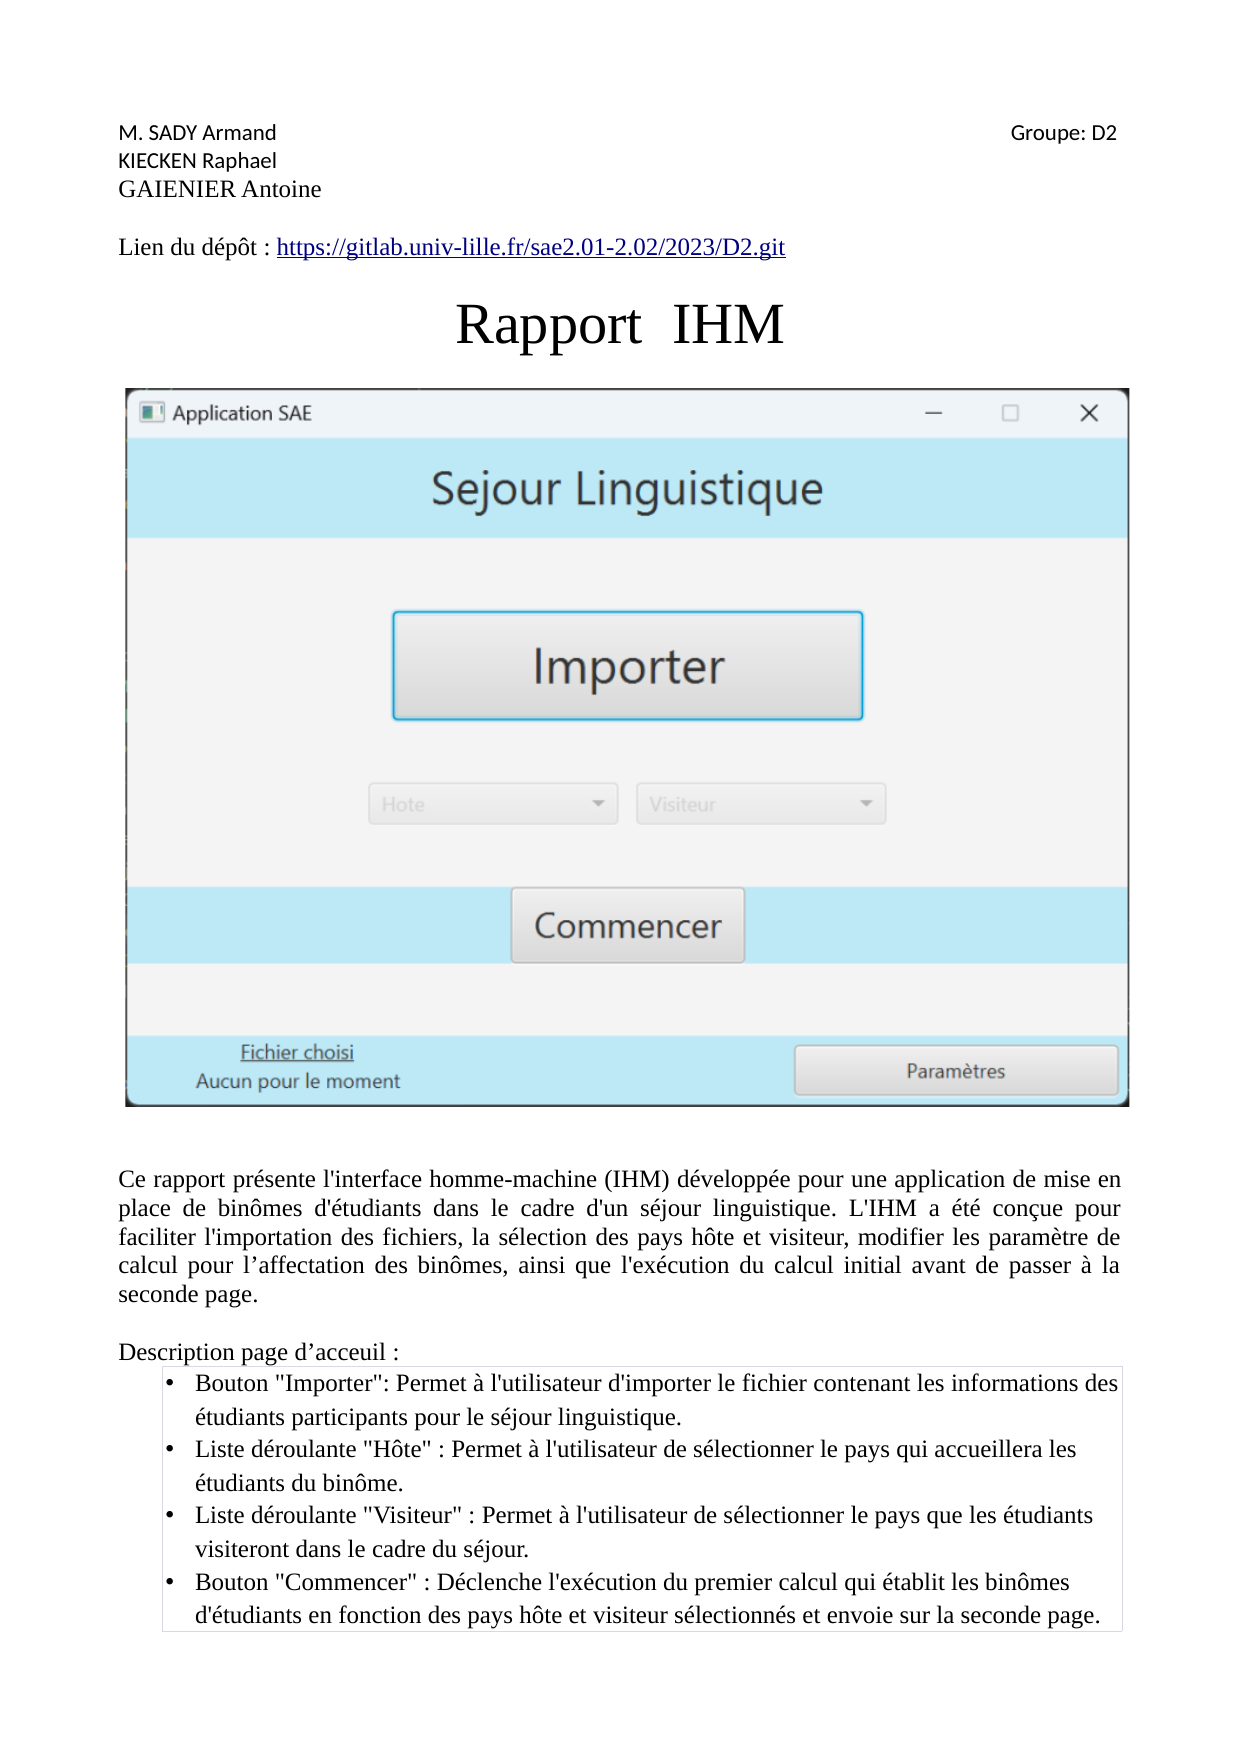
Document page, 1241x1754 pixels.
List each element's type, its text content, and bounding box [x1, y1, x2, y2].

text GAIENIER Antoine [118, 174, 1122, 203]
picture [125, 388, 1130, 1107]
text Lien du dépôt : https://gitlab.univ-lille.fr/sae2.01-2.02/2023/D2.git [118, 232, 1122, 260]
text Description page d’acceuil : [118, 1337, 1122, 1366]
text Ce rapport présente l'interface homme-machine (IHM) développée pour une application de mise en place de binômes d'étudiants dans le cadre d'un séjour linguistique. L'IHM a été conçue pour faciliter l'importation des fichiers, la sélection des pays hôte et visiteur, modifier les paramètre de calcul pour l’affectation des binômes, ainsi que l'exécution du calcul initial avant de passer à la seconde page. [118, 1164, 1122, 1308]
list Bouton "Importer": Permet à l'utilisateur d'importer le fichier contenant les informations des étudiants participants pour le séjour linguistique. [163, 1367, 1122, 1430]
text KIECKEN Raphael [118, 146, 1122, 174]
list Liste déroulante "Visiteur" : Permet à l'utilisateur de sélectionner le pays que les étudiants visiteront dans le cadre du séjour. [163, 1498, 1122, 1562]
list Liste déroulante "Hôte" : Permet à l'utilisateur de sélectionner le pays qui accueillera les étudiants du binôme. [163, 1432, 1122, 1496]
text M. SADY Armand Groupe: D2 [118, 118, 1122, 146]
list Bouton "Commencer" : Déclenche l'exécution du premier calcul qui établit les binômes d'étudiants en fonction des pays hôte et visiteur sélectionnés et envoie sur la seconde page. [163, 1564, 1122, 1631]
text Rapport IHM [118, 289, 1122, 356]
